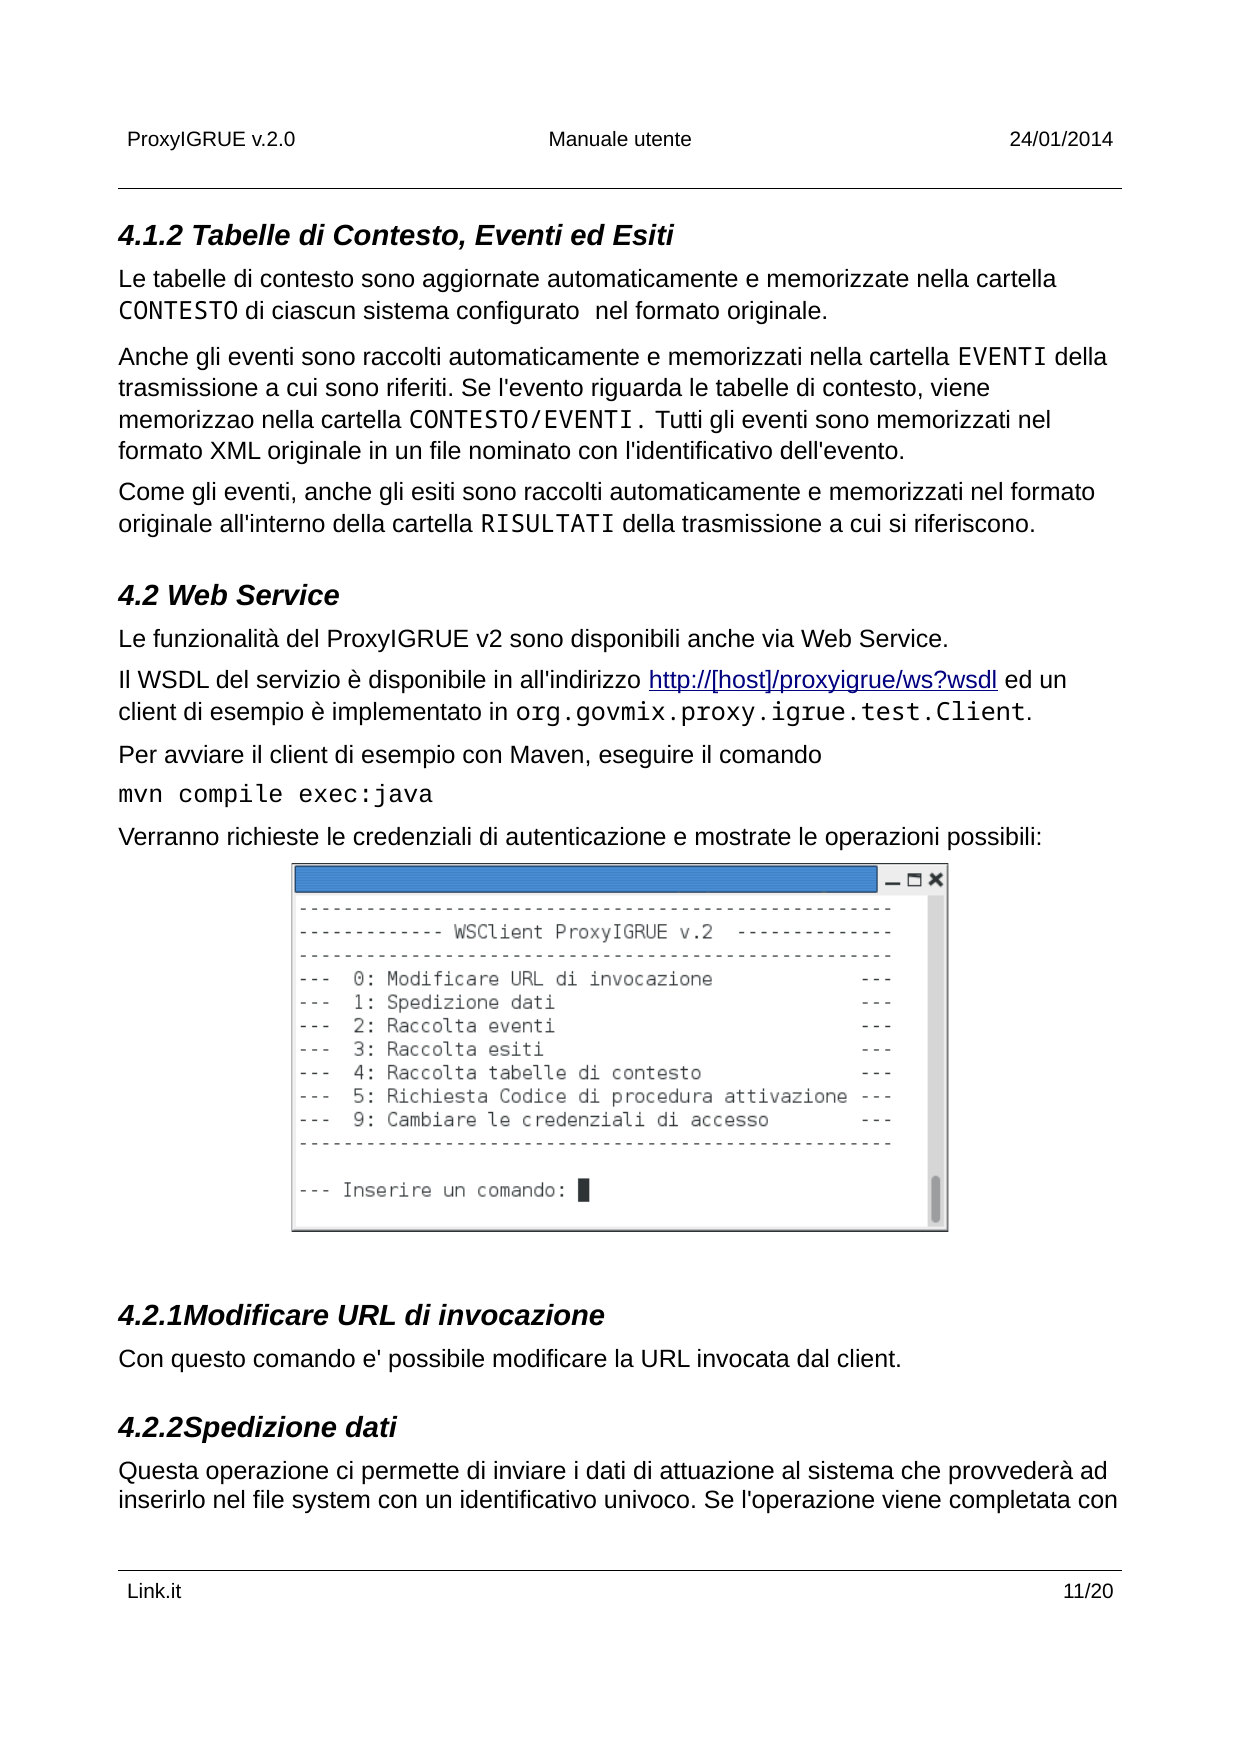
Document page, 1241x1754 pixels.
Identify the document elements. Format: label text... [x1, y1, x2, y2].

text Il WSDL del servizio è disponibile in all'indirizzo http://[host]/proxyigrue/ws?wsdl ed un client di esempio è implementato in org.govmix.proxy.igrue.test.Client. [118, 665, 1122, 728]
subtitle Tabelle di Contesto, Eventi ed Esiti [118, 218, 1122, 251]
subtitle Spedizione dati [118, 1410, 1122, 1443]
subtitle Web Service [118, 577, 1122, 611]
text Questa operazione ci permette di inviare i dati di attuazione al sistema che provvederà ad inserirlo nel file system con un identificativo univoco. Se l'operazione viene completata con [118, 1456, 1122, 1513]
text Per avviare il client di esempio con Maven, eseguire il comando [118, 740, 1122, 769]
text mvn compile exec:java [118, 781, 1122, 810]
text Come gli eventi, anche gli esiti sono raccolti automaticamente e memorizzati nel formato originale all'interno della cartella RISULTATI della trasmissione a cui si riferiscono. [118, 477, 1122, 540]
text Le funzionalità del ProxyIGRUE v2 sono disponibili anche via Web Service. [118, 623, 1122, 652]
list Con questo comando e' possibile modificare la URL invocata dal client. [118, 1344, 1122, 1372]
text Le tabelle di contesto sono aggiornate automaticamente e memorizzate nella cartella CONTESTO di ciascun sistema configurato nel formato originale. [118, 264, 1122, 327]
picture [291, 863, 949, 1232]
text Verranno richieste le credenziali di autenticazione e mostrate le operazioni possibili: [118, 822, 1122, 851]
text Anche gli eventi sono raccolti automaticamente e memorizzati nella cartella EVENTI della trasmissione a cui sono riferiti. Se l'evento riguarda le tabelle di contesto, viene memorizzao nella cartella CONTESTO/EVENTI. Tutti gli eventi sono memorizzati nel formato XML originale in un file nominato con l'identificativo dell'evento. [118, 339, 1122, 465]
subtitle Modificare URL di invocazione [118, 1298, 1122, 1331]
